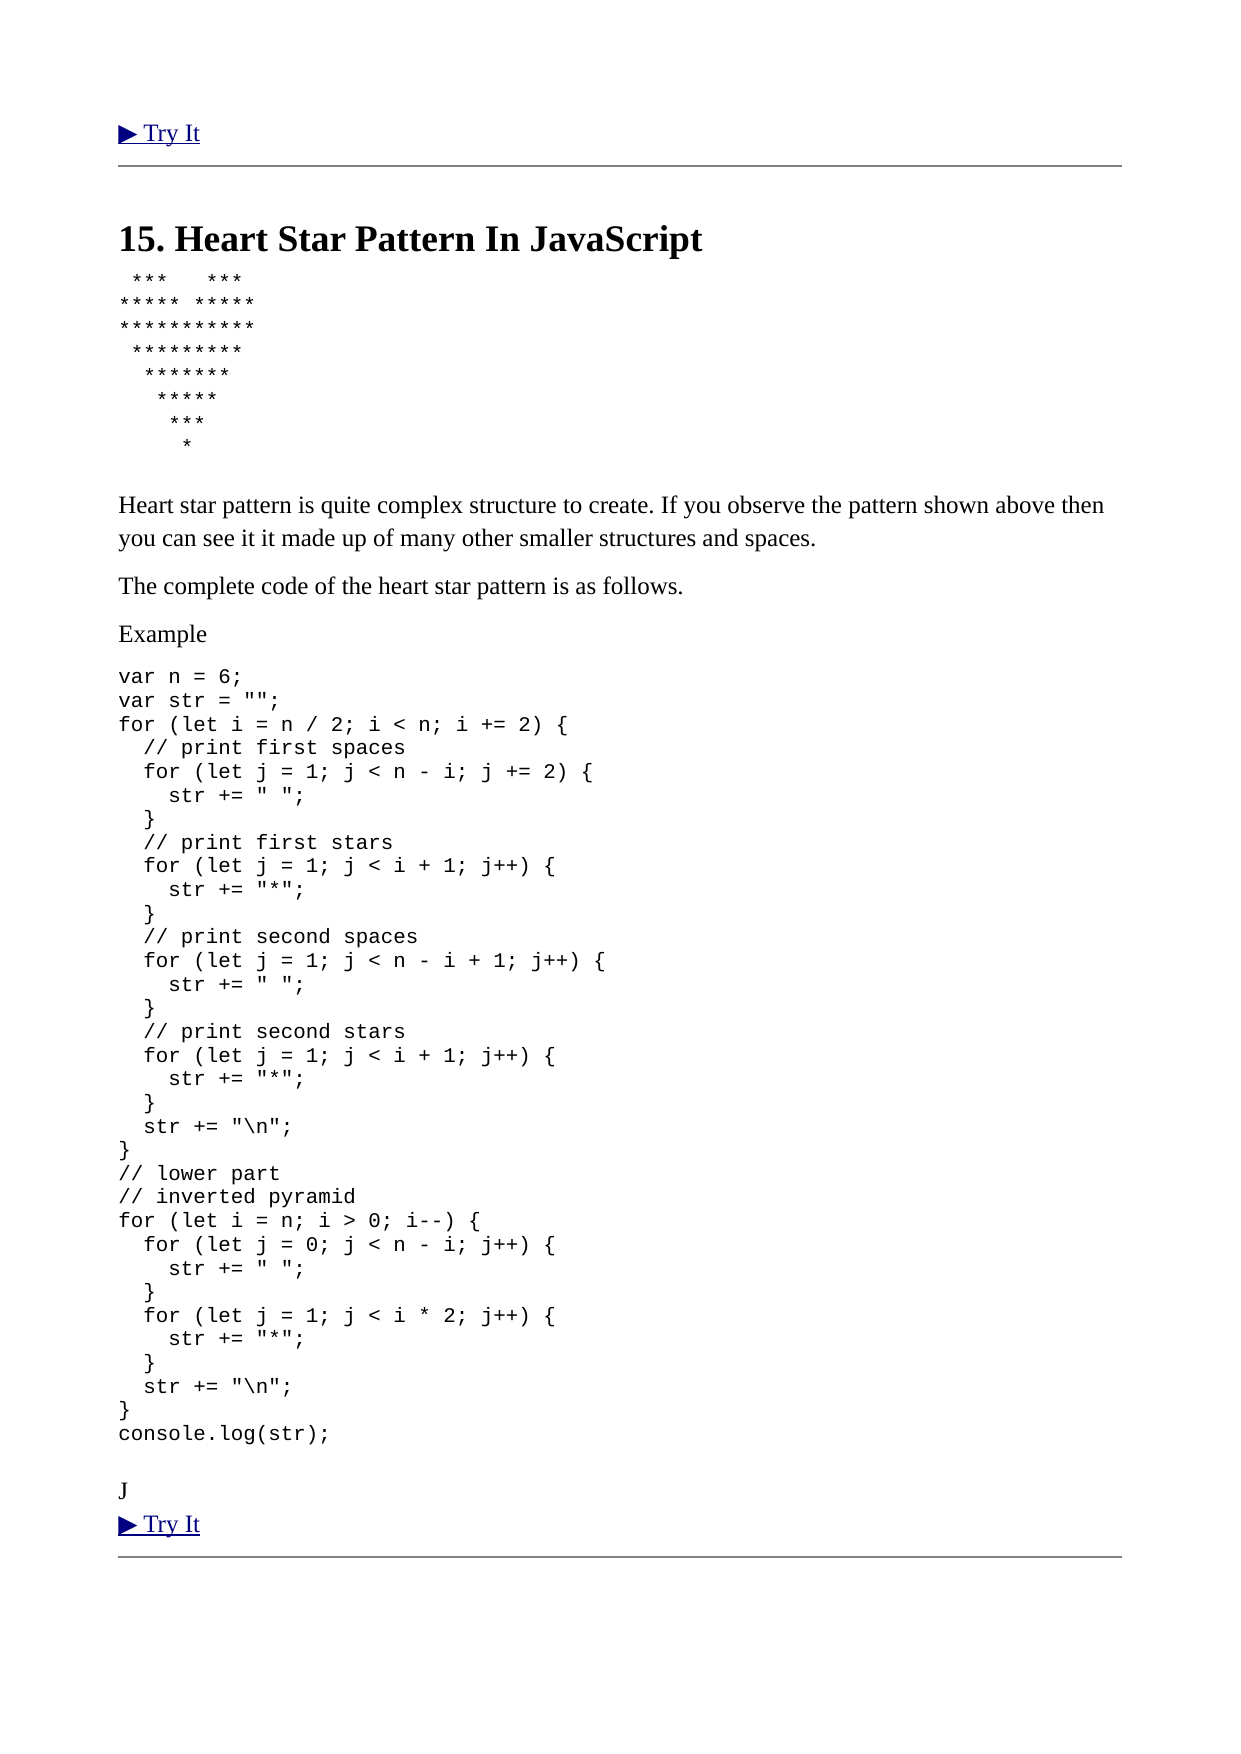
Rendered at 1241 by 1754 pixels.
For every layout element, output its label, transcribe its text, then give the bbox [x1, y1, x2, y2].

subtitle 15. Heart Star Pattern In JavaScript [118, 216, 1122, 259]
text for (let j = 1; j < i + 1; j++) { [118, 1045, 1122, 1068]
text str += "\n"; [118, 1376, 1122, 1399]
text ▶ Try It [118, 118, 1122, 147]
text *********** [118, 319, 1122, 343]
text *** [118, 414, 1122, 437]
text J [118, 1476, 1122, 1505]
text ***** ***** [118, 296, 1122, 319]
text for (let j = 1; j < n - i; j += 2) { [118, 761, 1122, 784]
text The complete code of the heart star pattern is as follows. [118, 571, 1122, 600]
text str += "*"; [118, 879, 1122, 903]
text str += "*"; [118, 1068, 1122, 1092]
text } [118, 903, 1122, 926]
text Example [118, 619, 1122, 647]
text *** *** [118, 272, 1122, 296]
text for (let j = 1; j < i * 2; j++) { [118, 1305, 1122, 1328]
text } [118, 1281, 1122, 1305]
text // print second stars [118, 1021, 1122, 1045]
text } [118, 1352, 1122, 1376]
text // lower part [118, 1163, 1122, 1187]
text str += " "; [118, 1257, 1122, 1281]
text } [118, 1139, 1122, 1163]
text console.log(str); [118, 1423, 1122, 1447]
text // print first spaces [118, 737, 1122, 761]
text for (let i = n; i > 0; i--) { [118, 1210, 1122, 1234]
text } [118, 997, 1122, 1021]
text str += "*"; [118, 1328, 1122, 1352]
text ********* [118, 343, 1122, 366]
text var n = 6; [118, 666, 1122, 690]
text str += "\n"; [118, 1116, 1122, 1139]
text // print first stars [118, 832, 1122, 856]
text ▶ Try It [118, 1509, 1122, 1538]
text str += " "; [118, 784, 1122, 808]
text for (let j = 1; j < n - i + 1; j++) { [118, 950, 1122, 974]
text str += " "; [118, 974, 1122, 997]
text // print second spaces [118, 926, 1122, 950]
text } [118, 1399, 1122, 1423]
text } [118, 808, 1122, 832]
text } [118, 1092, 1122, 1116]
text for (let i = n / 2; i < n; i += 2) { [118, 714, 1122, 737]
text * [118, 437, 1122, 461]
text ***** [118, 390, 1122, 414]
text ******* [118, 366, 1122, 390]
text for (let j = 1; j < i + 1; j++) { [118, 856, 1122, 879]
text Heart star pattern is quite complex structure to create. If you observe the pattern shown above then you can see it it made up of many other smaller structures and spaces. [118, 491, 1122, 552]
text // inverted pyramid [118, 1187, 1122, 1210]
text for (let j = 0; j < n - i; j++) { [118, 1234, 1122, 1257]
text var str = ""; [118, 690, 1122, 714]
